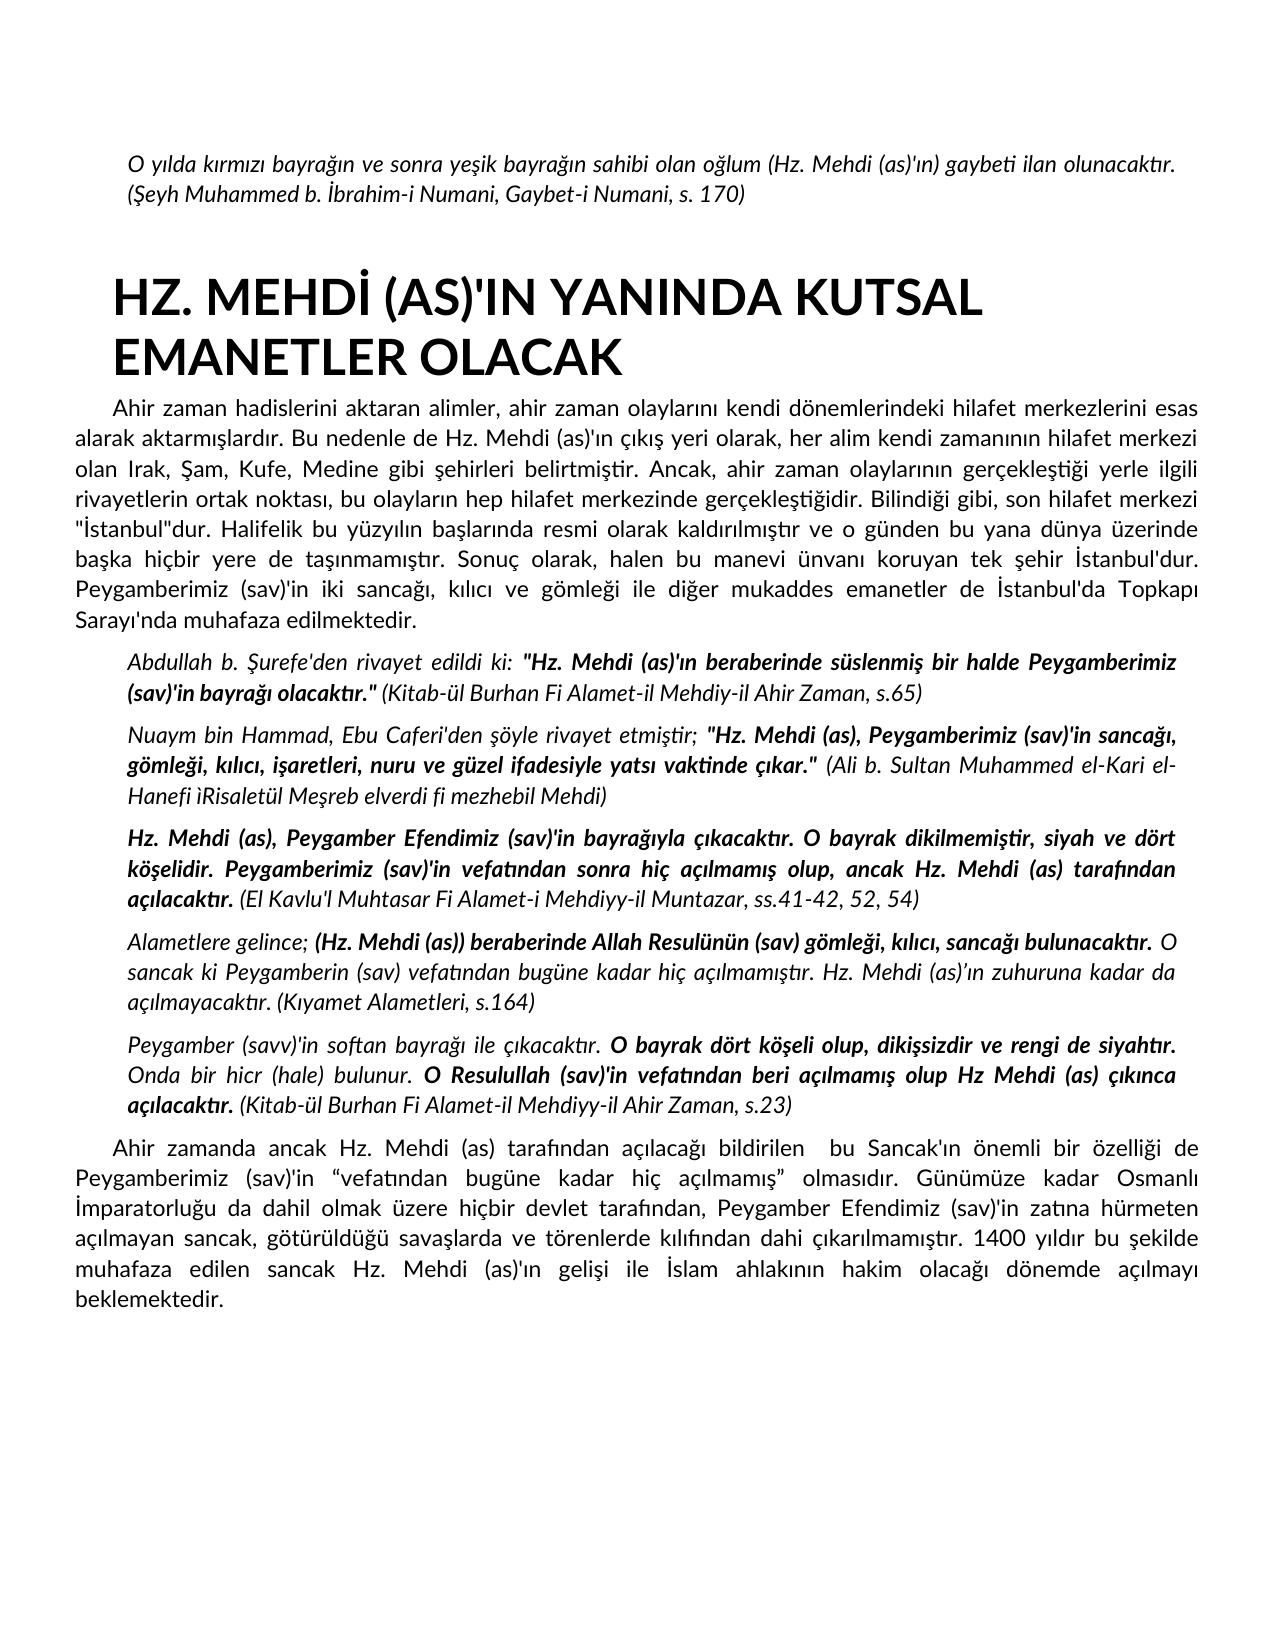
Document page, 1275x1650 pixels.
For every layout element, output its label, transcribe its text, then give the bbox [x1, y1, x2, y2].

text Peygamber (savv)'in softan bayrağı ile çıkacaktır. O bayrak dört köşeli olup, dikişsizdir ve rengi de siyahtır. Onda bir hicr (hale) bulunur. O Resulullah (sav)'in vefatından beri açılmamış olup Hz Mehdi (as) çıkınca açılacaktır. (Kitab-ül Burhan Fi Alamet-il Mehdiyy-il Ahir Zaman, s.23) [127, 1030, 1177, 1118]
text Alametlere gelince; (Hz. Mehdi (as)) beraberinde Allah Resulünün (sav) gömleği, kılıcı, sancağı bulunacaktır. O sancak ki Peygamberin (sav) vefatından bugüne kadar hiç açılmamıştır. Hz. Mehdi (as)’ın zuhuruna kadar da açılmayacaktır. (Kıyamet Alametleri, s.164) [127, 927, 1177, 1015]
text Ahir zamanda ancak Hz. Mehdi (as) tarafından açılacağı bildirilen bu Sancak'ın önemli bir özelliği de Peygamberimiz (sav)'in “vefatından bugüne kadar hiç açılmamış” olmasıdır. Günümüze kadar Osmanlı İmparatorluğu da dahil olmak üzere hiçbir devlet tarafından, Peygamber Efendimiz (sav)'in zatına hürmeten açılmayan sancak, götürüldüğü savaşlarda ve törenlerde kılıfından dahi çıkarılmamıştır. 1400 yıldır bu şekilde muhafaza edilen sancak Hz. Mehdi (as)'ın gelişi ile İslam ahlakının hakim olacağı dönemde açılmayı beklemektedir. [75, 1133, 1200, 1312]
text Hz. Mehdi (as), Peygamber Efendimiz (sav)'in bayrağıyla çıkacaktır. O bayrak dikilmemiştir, siyah ve dört köşelidir. Peygamberimiz (sav)'in vefatından sonra hiç açılmamış olup, ancak Hz. Mehdi (as) tarafından açılacaktır. (El Kavlu'l Muhtasar Fi Alamet-i Mehdiyy-il Muntazar, ss.41-42, 52, 54) [127, 824, 1177, 912]
text Nuaym bin Hammad, Ebu Caferi'den şöyle rivayet etmiştir; "Hz. Mehdi (as), Peygamberimiz (sav)'in sancağı, gömleği, kılıcı, işaretleri, nuru ve güzel ifadesiyle yatsı vaktinde çıkar." (Ali b. Sultan Muhammed el-Kari el-Hanefi ìRisaletül Meşreb elverdi fi mezhebil Mehdi) [127, 721, 1177, 809]
text Ahir zaman hadislerini aktaran alimler, ahir zaman olaylarını kendi dönemlerindeki hilafet merkezlerini esas alarak aktarmışlardır. Bu nedenle de Hz. Mehdi (as)'ın çıkış yeri olarak, her alim kendi zamanının hilafet merkezi olan Irak, Şam, Kufe, Medine gibi şehirleri belirtmiştir. Ancak, ahir zaman olaylarının gerçekleştiği yerle ilgili rivayetlerin ortak noktası, bu olayların hep hilafet merkezinde gerçekleştiğidir. Bilindiği gibi, son hilafet merkezi "İstanbul"dur. Halifelik bu yüzyılın başlarında resmi olarak kaldırılmıştır ve o günden bu yana dünya üzerinde başka hiçbir yere de taşınmamıştır. Sonuç olarak, halen bu manevi ünvanı koruyan tek şehir İstanbul'dur. Peygamberimiz (sav)'in iki sancağı, kılıcı ve gömleği ile diğer mukaddes emanetler de İstanbul'da Topkapı Sarayı'nda muhafaza edilmektedir. [75, 394, 1200, 633]
text Abdullah b. Şurefe'den rivayet edildi ki: "Hz. Mehdi (as)'ın beraberinde süslenmiş bir halde Peygamberimiz (sav)'in bayrağı olacaktır." (Kitab-ül Burhan Fi Alamet-il Mehdiy-il Ahir Zaman, s.65) [127, 648, 1177, 706]
subtitle HZ. MEHDİ (AS)'IN YANINDA KUTSAL EMANETLER OLACAK [112, 266, 1200, 386]
text O yılda kırmızı bayrağın ve sonra yeşik bayrağın sahibi olan oğlum (Hz. Mehdi (as)'ın) gaybeti ilan olunacaktır. (Şeyh Muhammed b. İbrahim-i Numani, Gaybet-i Numani, s. 170) [127, 150, 1177, 208]
